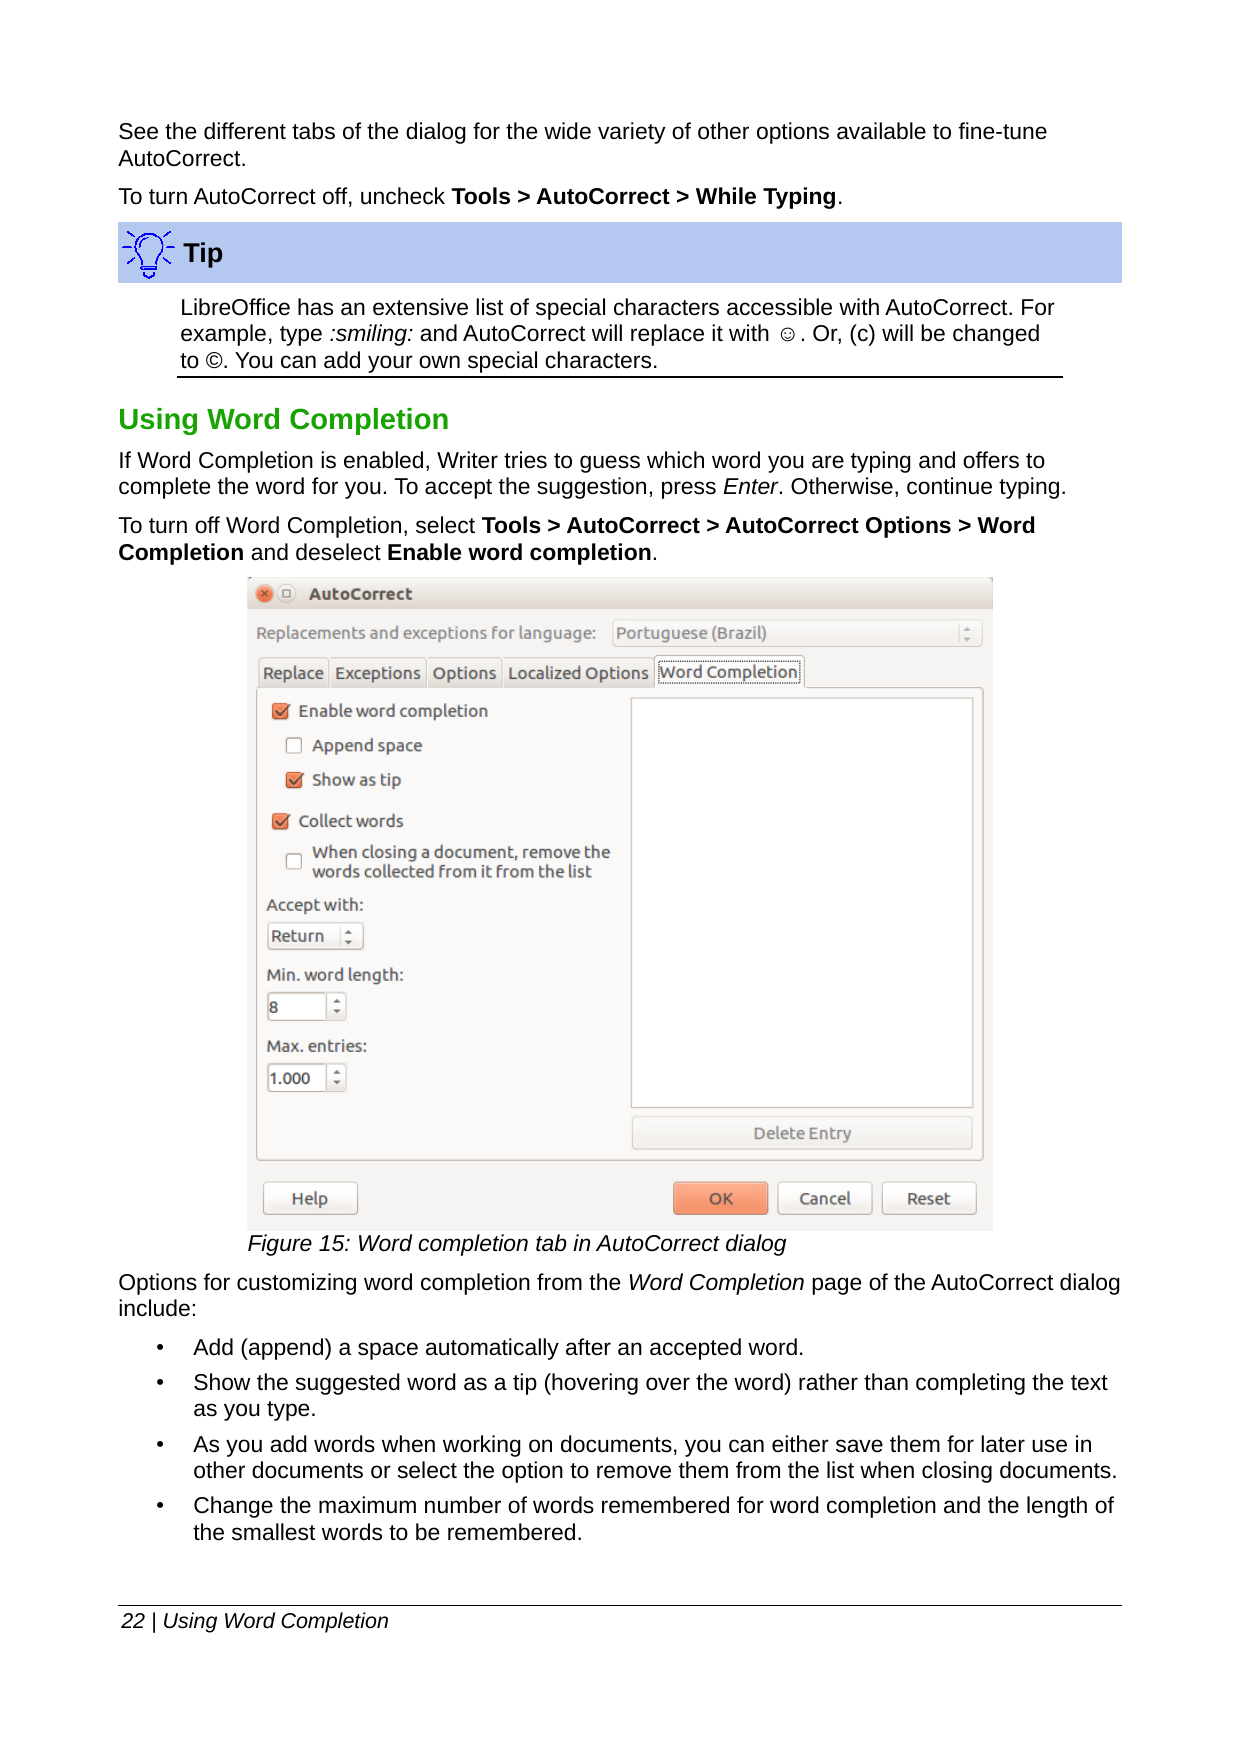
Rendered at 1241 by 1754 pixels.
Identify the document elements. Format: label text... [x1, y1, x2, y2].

text If Word Completion is enabled, Writer tries to guess which word you are typing and offers to complete the word for you. To accept the suggestion, press Enter. Otherwise, continue typing. [118, 447, 1122, 500]
list Add (append) a space automatically after an accepted word. [156, 1334, 1122, 1360]
text See the different tabs of the dialog for the wide variety of other options available to fine-tune AutoCorrect. [118, 118, 1122, 171]
list As you add words when working on documents, you can either save them for later use in other documents or select the option to remove them from the list when closing documents. [156, 1431, 1122, 1483]
list Show the suggested word as a tip (hovering over the word) rather than completing the text as you type. [156, 1369, 1122, 1422]
subtitle Tip [118, 222, 1122, 283]
text To turn AutoCorrect off, uncheck Tools > AutoCorrect > While Typing. [118, 183, 1122, 210]
picture [247, 577, 993, 1231]
picture [119, 223, 179, 283]
text LibreOffice has an extensive list of special characters accessible with AutoCorrect. For example, type :smiling: and AutoCorrect will replace it with ☺. Or, (c) will be changed to ©. You can add your own special characters. [177, 291, 1063, 376]
text To turn off Word Completion, select Tools > AutoCorrect > AutoCorrect Options > Word Completion and deselect Enable word completion. [118, 512, 1122, 565]
subtitle Using Word Completion [118, 402, 1122, 435]
text Options for customizing word completion from the Word Completion page of the AutoCorrect dialog include: [118, 1268, 1122, 1321]
list Change the maximum number of words remembered for word completion and the length of the smallest words to be remembered. [156, 1492, 1122, 1545]
text Figure 15: Word completion tab in AutoCorrect dialog [247, 1231, 993, 1257]
